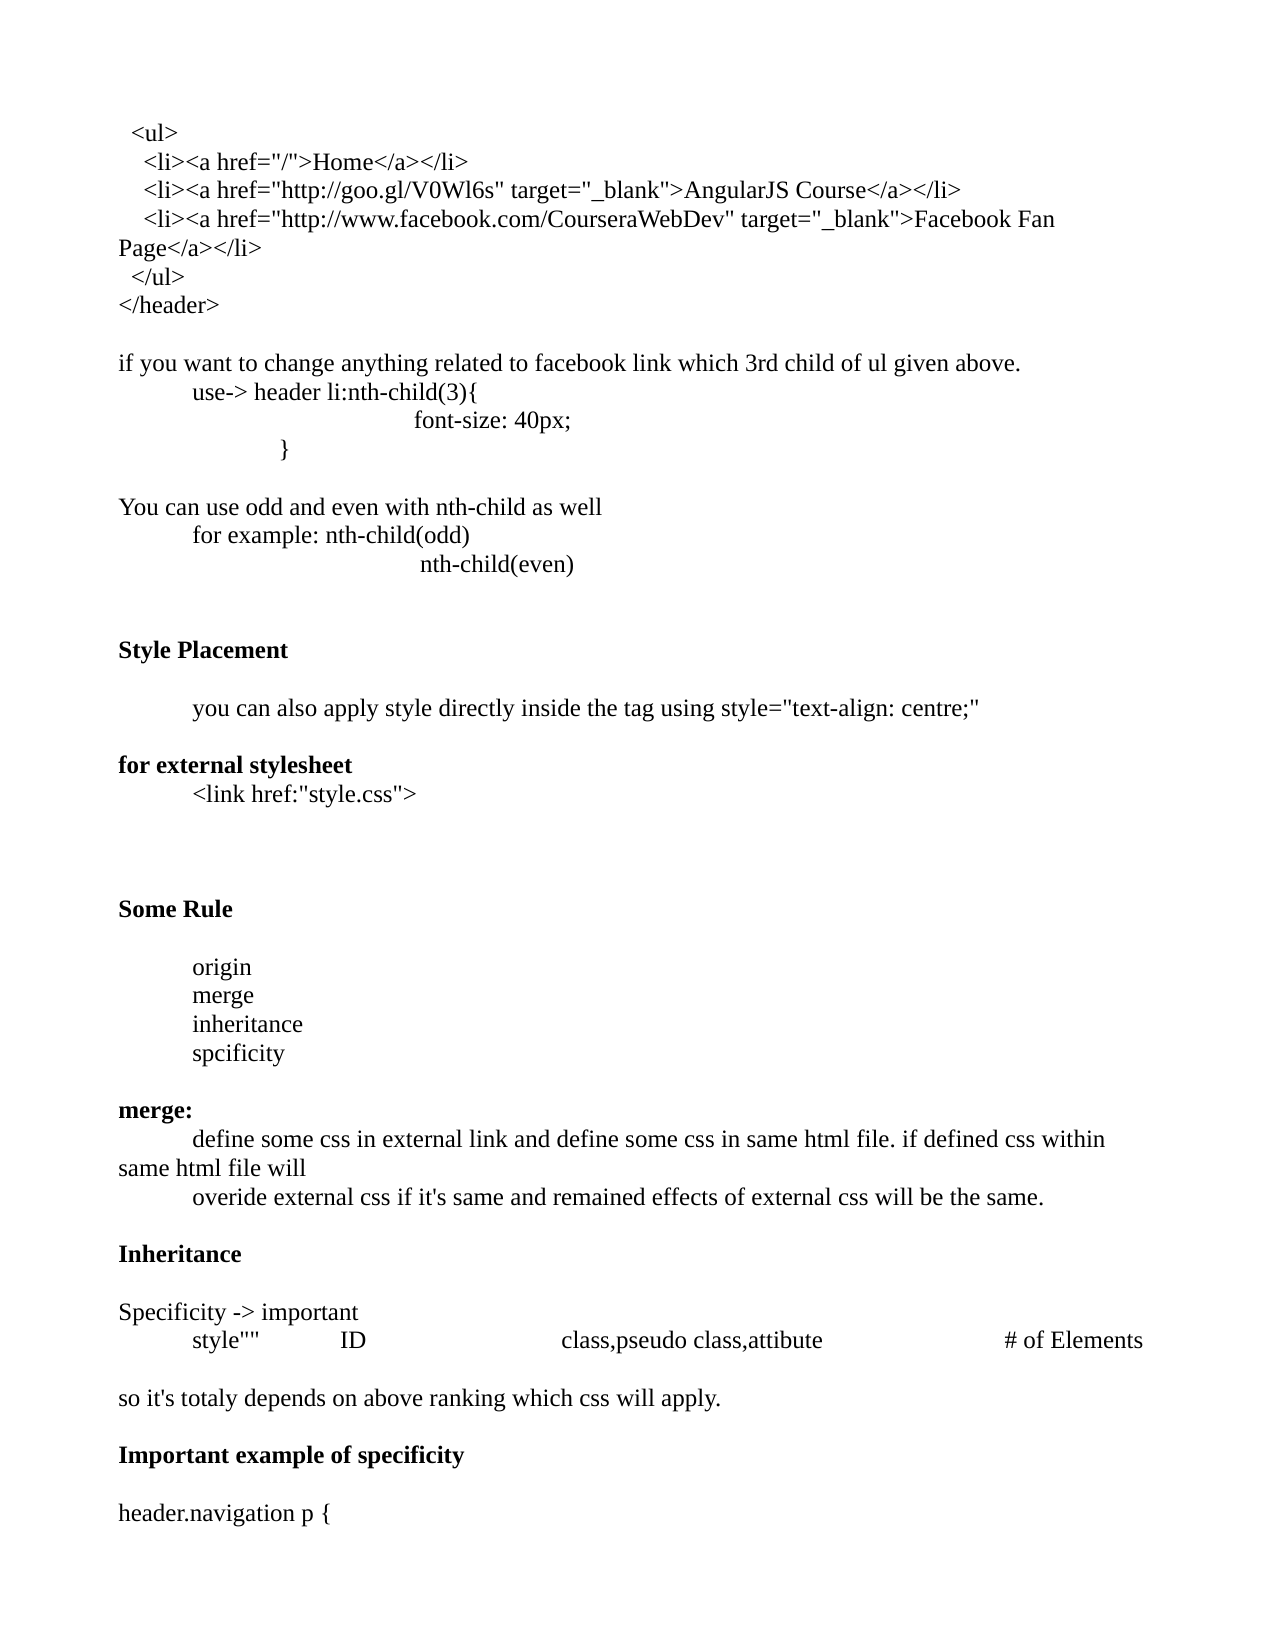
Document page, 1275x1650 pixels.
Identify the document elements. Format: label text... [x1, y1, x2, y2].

text Inheritance [118, 1239, 1157, 1268]
text you can also apply style directly inside the tag using style="text-align: centre;" [118, 693, 1157, 722]
text use-> header li:nth-child(3){ [118, 377, 1157, 406]
text Some Rule [118, 894, 1157, 923]
text <li><a href="http://www.facebook.com/CourseraWebDev" target="_blank">Facebook Fan Page</a></li> [118, 204, 1157, 262]
text font-size: 40px; [118, 406, 1157, 434]
text merge [118, 981, 1157, 1009]
text Style Placement [118, 636, 1157, 664]
text Specificity -> important [118, 1297, 1157, 1326]
text so it's totaly depends on above ranking which css will apply. [118, 1383, 1157, 1412]
text merge: [118, 1096, 1157, 1124]
text overide external css if it's same and remained effects of external css will be the same. [118, 1182, 1157, 1211]
text for external stylesheet [118, 751, 1157, 779]
text <link href:"style.css"> [118, 779, 1157, 808]
text } [118, 434, 1157, 463]
text inheritance [118, 1009, 1157, 1038]
text </header> [118, 291, 1157, 319]
text header.navigation p { [118, 1498, 1157, 1527]
text </ul> [118, 262, 1157, 291]
text for example: nth-child(odd) [118, 521, 1157, 549]
text nth-child(even) [118, 549, 1157, 578]
text spcificity [118, 1038, 1157, 1067]
text origin [118, 952, 1157, 981]
text <li><a href="/">Home</a></li> [118, 147, 1157, 176]
text if you want to change anything related to facebook link which 3rd child of ul given above. [118, 348, 1157, 377]
text <ul> [118, 118, 1157, 147]
text You can use odd and even with nth-child as well [118, 492, 1157, 521]
text <li><a href="http://goo.gl/V0Wl6s" target="_blank">AngularJS Course</a></li> [118, 176, 1157, 204]
text Important example of specificity [118, 1441, 1157, 1469]
text style"" ID class,pseudo class,attibute # of Elements [118, 1326, 1157, 1354]
text define some css in external link and define some css in same html file. if defined css within same html file will [118, 1124, 1157, 1182]
